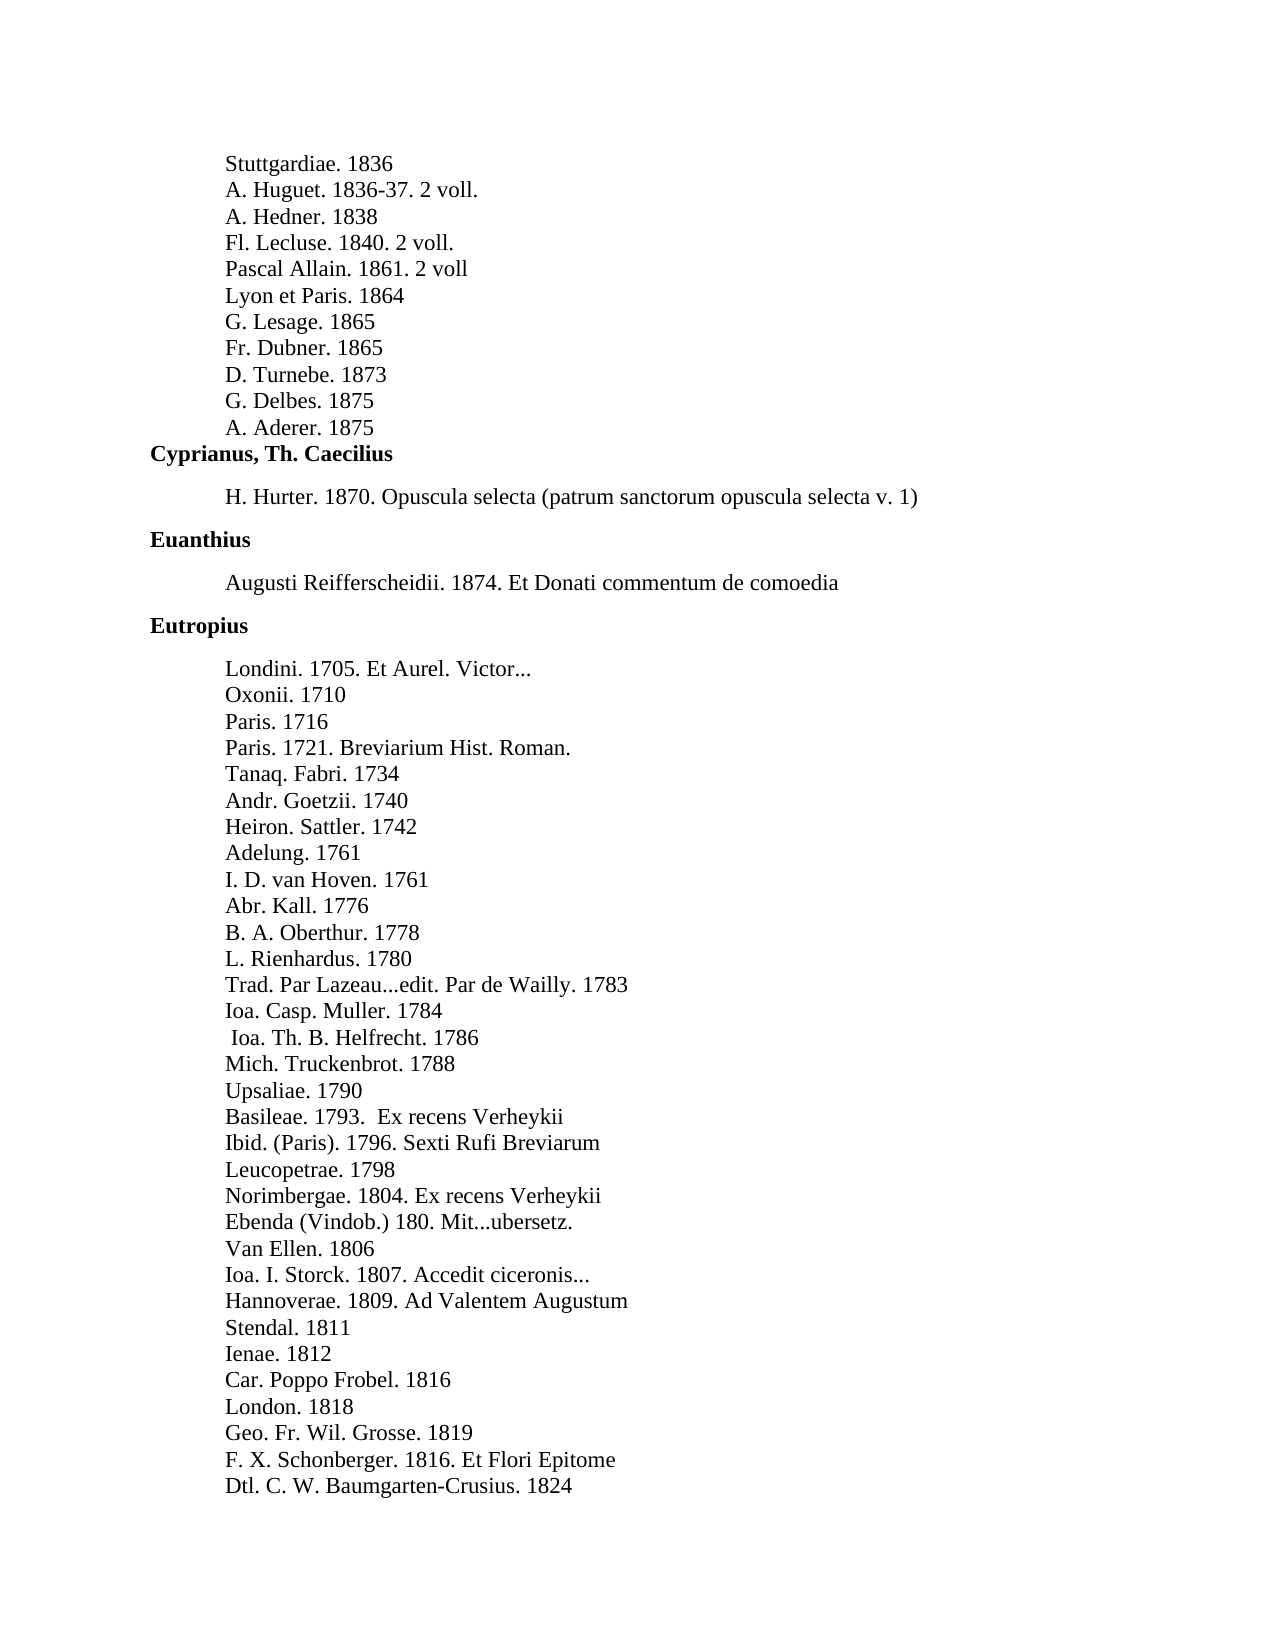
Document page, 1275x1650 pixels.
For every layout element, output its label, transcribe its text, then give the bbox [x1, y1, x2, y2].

text Leucopetrae. 1798 [225, 1156, 1125, 1182]
text Ioa. I. Storck. 1807. Accedit ciceronis... [225, 1261, 1125, 1287]
text Paris. 1716 [225, 708, 1125, 734]
text Ienae. 1812 [225, 1340, 1125, 1367]
text Pascal Allain. 1861. 2 voll [225, 255, 1125, 282]
text Mich. Truckenbrot. 1788 [225, 1050, 1125, 1077]
text Car. Poppo Frobel. 1816 [225, 1367, 1125, 1393]
text Trad. Par Lazeau...edit. Par de Wailly. 1783 [225, 971, 1125, 998]
text Ioa. Casp. Muller. 1784 [225, 998, 1125, 1024]
text G. Delbes. 1875 [225, 387, 1125, 413]
text Oxonii. 1710 [225, 681, 1125, 708]
text London. 1818 [225, 1393, 1125, 1419]
text Augusti Reifferscheidii. 1874. Et Donati commentum de comoedia [150, 569, 1125, 595]
text Basileae. 1793. Ex recens Verheykii [225, 1103, 1125, 1129]
text Ioa. Th. B. Helfrecht. 1786 [225, 1024, 1125, 1050]
text Londini. 1705. Et Aurel. Victor... [225, 655, 1125, 681]
text Abr. Kall. 1776 [225, 892, 1125, 918]
text Lyon et Paris. 1864 [225, 282, 1125, 308]
text Stuttgardiae. 1836 [225, 150, 1125, 176]
text G. Lesage. 1865 [225, 308, 1125, 334]
text B. A. Oberthur. 1778 [225, 918, 1125, 945]
text Fr. Dubner. 1865 [225, 334, 1125, 361]
text Andr. Goetzii. 1740 [225, 787, 1125, 813]
text Stendal. 1811 [225, 1314, 1125, 1340]
text Adelung. 1761 [225, 839, 1125, 866]
text Paris. 1721. Breviarium Hist. Roman. [225, 734, 1125, 760]
text Dtl. C. W. Baumgarten-Crusius. 1824 [225, 1472, 1125, 1498]
text H. Hurter. 1870. Opuscula selecta (patrum sanctorum opuscula selecta v. 1) [150, 483, 1125, 509]
text Hannoverae. 1809. Ad Valentem Augustum [225, 1287, 1125, 1314]
subtitle Eutropius [150, 612, 1125, 638]
subtitle Euanthius [150, 526, 1125, 552]
text Ibid. (Paris). 1796. Sexti Rufi Breviarum [225, 1129, 1125, 1156]
text Tanaq. Fabri. 1734 [225, 760, 1125, 787]
text Ebenda (Vindob.) 180. Mit...ubersetz. [225, 1208, 1125, 1235]
text Upsaliae. 1790 [225, 1077, 1125, 1103]
text A. Hedner. 1838 [225, 203, 1125, 229]
text D. Turnebe. 1873 [225, 361, 1125, 387]
text F. X. Schonberger. 1816. Et Flori Epitome [225, 1446, 1125, 1472]
subtitle Cyprianus, Th. Caecilius [150, 440, 1125, 466]
text Heiron. Sattler. 1742 [225, 813, 1125, 839]
text I. D. van Hoven. 1761 [225, 866, 1125, 892]
text Fl. Lecluse. 1840. 2 voll. [225, 229, 1125, 255]
text Geo. Fr. Wil. Grosse. 1819 [225, 1419, 1125, 1446]
text A. Huguet. 1836-37. 2 voll. [225, 176, 1125, 203]
text Van Ellen. 1806 [225, 1235, 1125, 1261]
text A. Aderer. 1875 [225, 413, 1125, 440]
text L. Rienhardus. 1780 [225, 945, 1125, 971]
text Norimbergae. 1804. Ex recens Verheykii [225, 1182, 1125, 1208]
